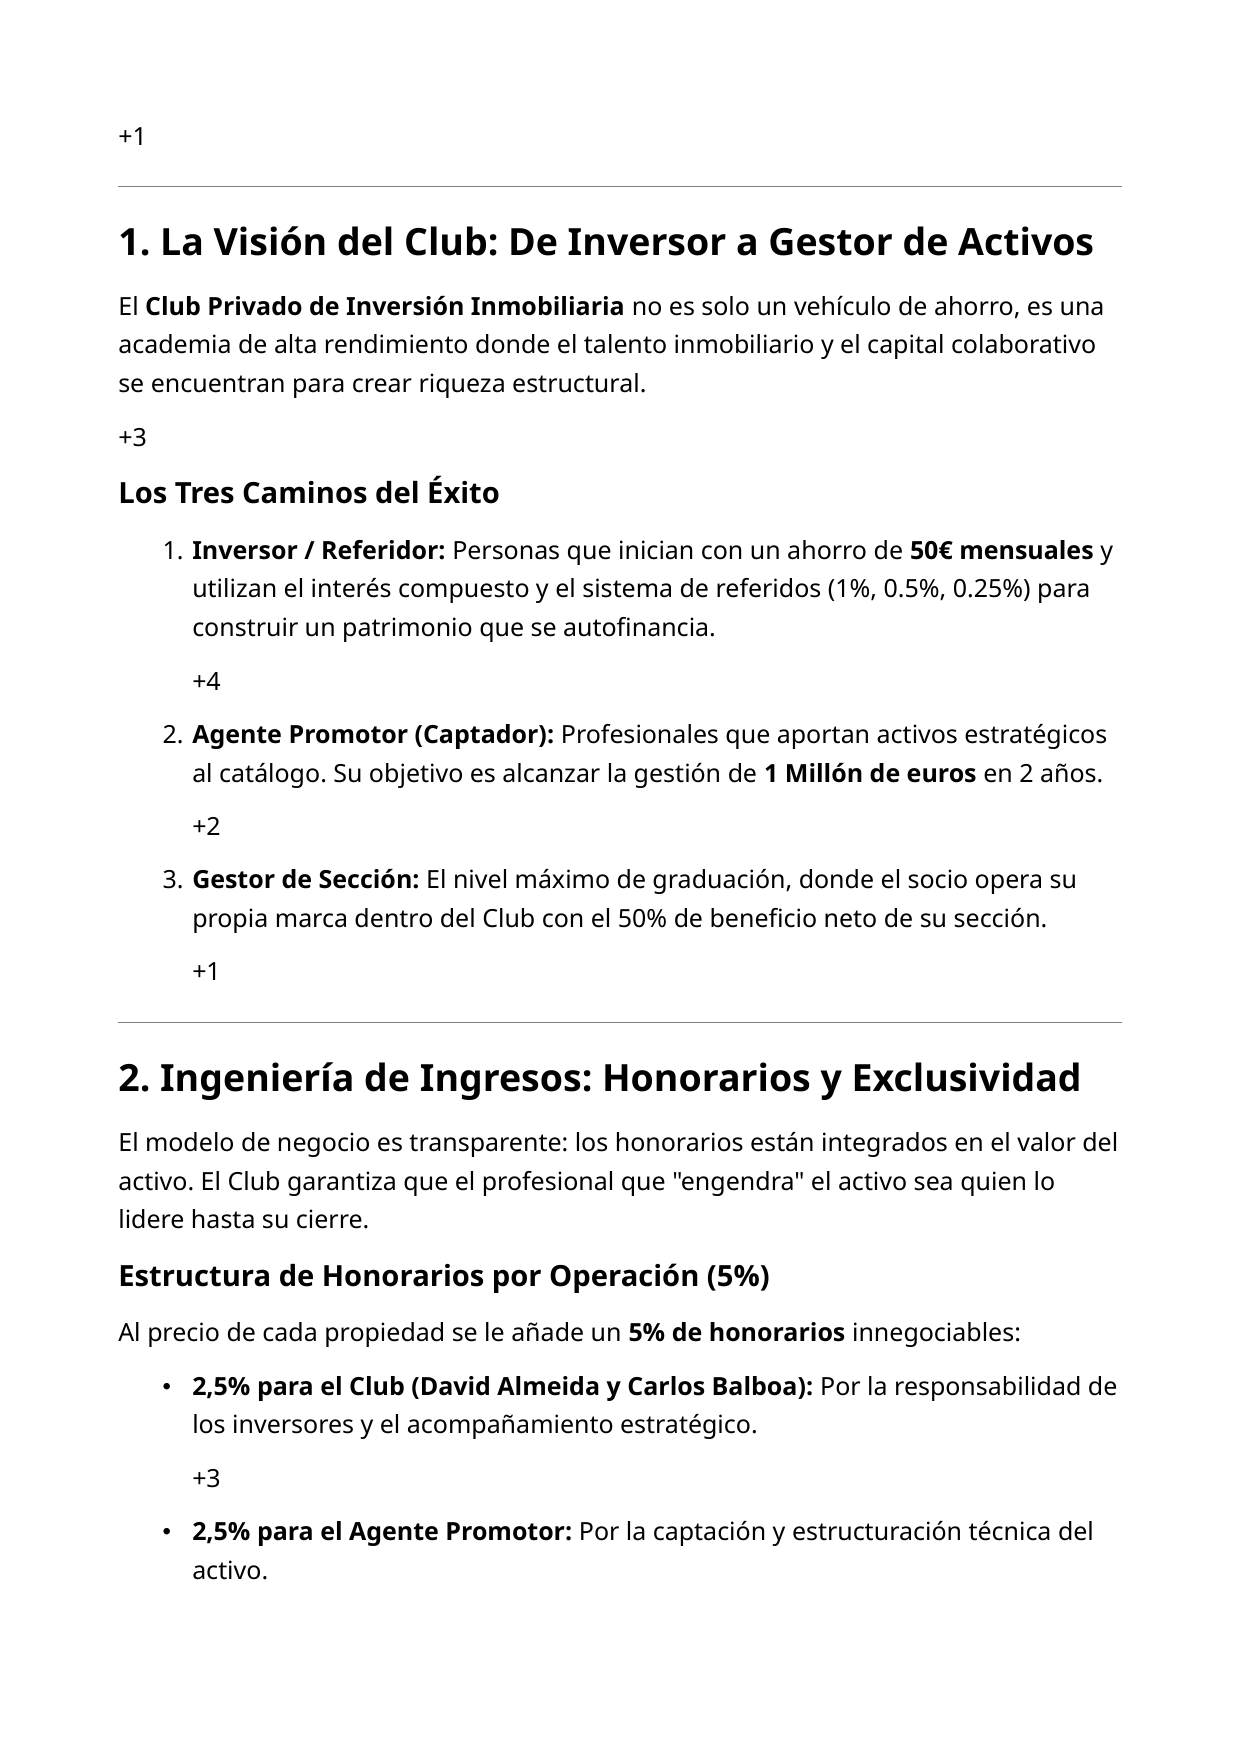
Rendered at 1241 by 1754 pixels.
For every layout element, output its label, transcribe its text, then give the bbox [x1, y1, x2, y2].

table_cell Esta es la Guía Pedagógica Integral para Socios y Colaboradores del Club Privado de Inversión Inmobiliaria. Este documento ha sido diseñado para explicar con total transparencia la arquitectura financiera, los roles de liderazgo y el ciclo de vida de los activos dentro del ecosistema. +1 1. La Visión del Club: De Inversor a Gestor de Activos El Club Privado de Inversión Inmobiliaria no es solo un vehículo de ahorro, es una academia de alta rendimiento donde el talento inmobiliario y el capital colaborativo se encuentran para crear riqueza estructural. +3 Los Tres Caminos del Éxito Inversor / Referidor: Personas que inician con un ahorro de 50€ mensuales y utilizan el interés compuesto y el sistema de referidos (1%, 0.5%, 0.25%) para construir un patrimonio que se autofinancia. +4 Agente Promotor (Captador): Profesionales que aportan activos estratégicos al catálogo. Su objetivo es alcanzar la gestión de 1 Millón de euros en 2 años. +2 Gestor de Sección: El nivel máximo de graduación, donde el socio opera su propia marca dentro del Club con el 50% de beneficio neto de su sección. +1 2. Ingeniería de Ingresos: Honorarios y Exclusividad El modelo de negocio es transparente: los honorarios están integrados en el valor del activo. El Club garantiza que el profesional que "engendra" el activo sea quien lo lidere hasta su cierre. Estructura de Honorarios por Operación (5%) Al precio de cada propiedad se le añade un 5% de honorarios innegociables: 2,5% para el Club (David Almeida y Carlos Balboa): Por la responsabilidad de los inversores y el acompañamiento estratégico. +3 2,5% para el Agente Promotor: Por la captación y estructuración técnica del activo. +2 La Gran Oportunidad: Salida en Exclusiva El Agente que propone el activo no solo cobra por su captación. Al momento de la salida del activo al mercado (venta final), tiene la oportunidad de ser el Agente de Venta en Exclusiva: Comisión Adicional: 5% de comisión de venta del activo. Condiciones: Seguir las directrices del Club en cuanto a tiempos y narrativa. Período: Exclusiva por un tiempo definido para garantizar la agilidad operativa. 3. Flujo de Caja y Proyecciones del Club El Club opera bajo un sistema de Arbitraje de Valor. El capital de los inversores se mueve entre dos "Tiers" estratégicos. +1 Escenarios de Operación y Rendimiento ConceptoTier A (Catapulta - 6m)Tier B (Refugio - Anual)Capital Gestionado100.000 €1.000.000 €Margen Bruto Club30.000 € (30%)120.000 € (12%)Rendimiento al Inversor10.000 € (20% APY / 6m)80.000 € (8% APY)Comisiones Referidos (1,75%)1.750 €17.500 €Gastos Fijos (Mgmt/Mkt)150 €150 €BENEFICIO NETO TOTAL18.100 €22.350 €Fondo de Sostenibilidad (50%)9.050 €11.175 € Nota: El Fondo de Sostenibilidad actúa como escudo de protección y capital de inversión propio para el Club. +1 4. El Efecto "Bola de Nieve" de los Referidos El Club se nutre de la Prescripción Continua. La norma es simple: cada socio añade un nuevo inversor cualificado cada mes. Esto genera un volumen de capital que permite al Club acceder a proyectos de mayor escala. +2 Tabla de Crecimiento y Autofinanciación (Aportando 50€/mes) MesAhorro PropioComisiones de RedPatrimonio AcumuladoImpacto Pedagógico150 €0.50 €50.50 € Inicio del hábito. 6300 €9.25 €323.62 € Capital acumulado > Aportado. +2 12600 €50.00 €818.68 € Hito de Autofinanciación. 241.200 €334.00 €3.721.57 €Red consolidada y rendimientos masivos. A partir del Mes 12, las comisiones de red cubren tu ahorro. El CPII se convierte en una herramienta gratuita. 5. El Camino al Hito de "Gestor de Sección" Cualquier socio que aspire a liderar su propia marca dentro del Club debe demostrar Disciplina y Volumen. Los Hitos de Graduación: Volumen: Alcanzar 1 Millón de euros en activos gestionados (acumulado de red y producto propio). +1 Continuidad: Mantener esta cifra por 2 años consecutivos. Recompensa: El socio se convierte en Gestor con empresa propia, disfrutando del 50% del beneficio neto de todas las operaciones de su sección. +1 6. Transparencia y Control Propio Para el Club Privado de Inversión Inmobiliaria, la seguridad no es negociable. La tecnología es el único aval de la verdad: Plataforma como Fuente Única: Todas las rentabilidades y contratos se verifican en el portal oficial. Transparencia Total: Los gastos de gestión (100€) y marketing (50€) son tickets estándar visibles para todos los socios. Acompañamiento: No invertimos solos; nos organizamos en una comunidad de expertos que supervisa cada paso del proceso. +2 Vencer a la inflación es una decisión organizativa. El Club pone el método, usted pone la disciplina. [118, 1023, 1122, 1605]
table_cell Esta es la Guía Pedagógica Integral para Socios y Colaboradores del Club Privado de Inversión Inmobiliaria. Este documento ha sido diseñado para explicar con total transparencia la arquitectura financiera, los roles de liderazgo y el ciclo de vida de los activos dentro del ecosistema. +1 1. La Visión del Club: De Inversor a Gestor de Activos El Club Privado de Inversión Inmobiliaria no es solo un vehículo de ahorro, es una academia de alta rendimiento donde el talento inmobiliario y el capital colaborativo se encuentran para crear riqueza estructural. +3 Los Tres Caminos del Éxito Inversor / Referidor: Personas que inician con un ahorro de 50€ mensuales y utilizan el interés compuesto y el sistema de referidos (1%, 0.5%, 0.25%) para construir un patrimonio que se autofinancia. +4 Agente Promotor (Captador): Profesionales que aportan activos estratégicos al catálogo. Su objetivo es alcanzar la gestión de 1 Millón de euros en 2 años. +2 Gestor de Sección: El nivel máximo de graduación, donde el socio opera su propia marca dentro del Club con el 50% de beneficio neto de su sección. +1 2. Ingeniería de Ingresos: Honorarios y Exclusividad El modelo de negocio es transparente: los honorarios están integrados en el valor del activo. El Club garantiza que el profesional que "engendra" el activo sea quien lo lidere hasta su cierre. Estructura de Honorarios por Operación (5%) Al precio de cada propiedad se le añade un 5% de honorarios innegociables: 2,5% para el Club (David Almeida y Carlos Balboa): Por la responsabilidad de los inversores y el acompañamiento estratégico. +3 2,5% para el Agente Promotor: Por la captación y estructuración técnica del activo. +2 La Gran Oportunidad: Salida en Exclusiva El Agente que propone el activo no solo cobra por su captación. Al momento de la salida del activo al mercado (venta final), tiene la oportunidad de ser el Agente de Venta en Exclusiva: Comisión Adicional: 5% de comisión de venta del activo. Condiciones: Seguir las directrices del Club en cuanto a tiempos y narrativa. Período: Exclusiva por un tiempo definido para garantizar la agilidad operativa. 3. Flujo de Caja y Proyecciones del Club El Club opera bajo un sistema de Arbitraje de Valor. El capital de los inversores se mueve entre dos "Tiers" estratégicos. +1 Escenarios de Operación y Rendimiento ConceptoTier A (Catapulta - 6m)Tier B (Refugio - Anual)Capital Gestionado100.000 €1.000.000 €Margen Bruto Club30.000 € (30%)120.000 € (12%)Rendimiento al Inversor10.000 € (20% APY / 6m)80.000 € (8% APY)Comisiones Referidos (1,75%)1.750 €17.500 €Gastos Fijos (Mgmt/Mkt)150 €150 €BENEFICIO NETO TOTAL18.100 €22.350 €Fondo de Sostenibilidad (50%)9.050 €11.175 € Nota: El Fondo de Sostenibilidad actúa como escudo de protección y capital de inversión propio para el Club. +1 4. El Efecto "Bola de Nieve" de los Referidos El Club se nutre de la Prescripción Continua. La norma es simple: cada socio añade un nuevo inversor cualificado cada mes. Esto genera un volumen de capital que permite al Club acceder a proyectos de mayor escala. +2 Tabla de Crecimiento y Autofinanciación (Aportando 50€/mes) MesAhorro PropioComisiones de RedPatrimonio AcumuladoImpacto Pedagógico150 €0.50 €50.50 € Inicio del hábito. 6300 €9.25 €323.62 € Capital acumulado > Aportado. +2 12600 €50.00 €818.68 € Hito de Autofinanciación. 241.200 €334.00 €3.721.57 €Red consolidada y rendimientos masivos. A partir del Mes 12, las comisiones de red cubren tu ahorro. El CPII se convierte en una herramienta gratuita. 5. El Camino al Hito de "Gestor de Sección" Cualquier socio que aspire a liderar su propia marca dentro del Club debe demostrar Disciplina y Volumen. Los Hitos de Graduación: Volumen: Alcanzar 1 Millón de euros en activos gestionados (acumulado de red y producto propio). +1 Continuidad: Mantener esta cifra por 2 años consecutivos. Recompensa: El socio se convierte en Gestor con empresa propia, disfrutando del 50% del beneficio neto de todas las operaciones de su sección. +1 6. Transparencia y Control Propio Para el Club Privado de Inversión Inmobiliaria, la seguridad no es negociable. La tecnología es el único aval de la verdad: Plataforma como Fuente Única: Todas las rentabilidades y contratos se verifican en el portal oficial. Transparencia Total: Los gastos de gestión (100€) y marketing (50€) son tickets estándar visibles para todos los socios. Acompañamiento: No invertimos solos; nos organizamos en una comunidad de expertos que supervisa cada paso del proceso. +2 Vencer a la inflación es una decisión organizativa. El Club pone el método, usted pone la disciplina. [118, 187, 1122, 1022]
